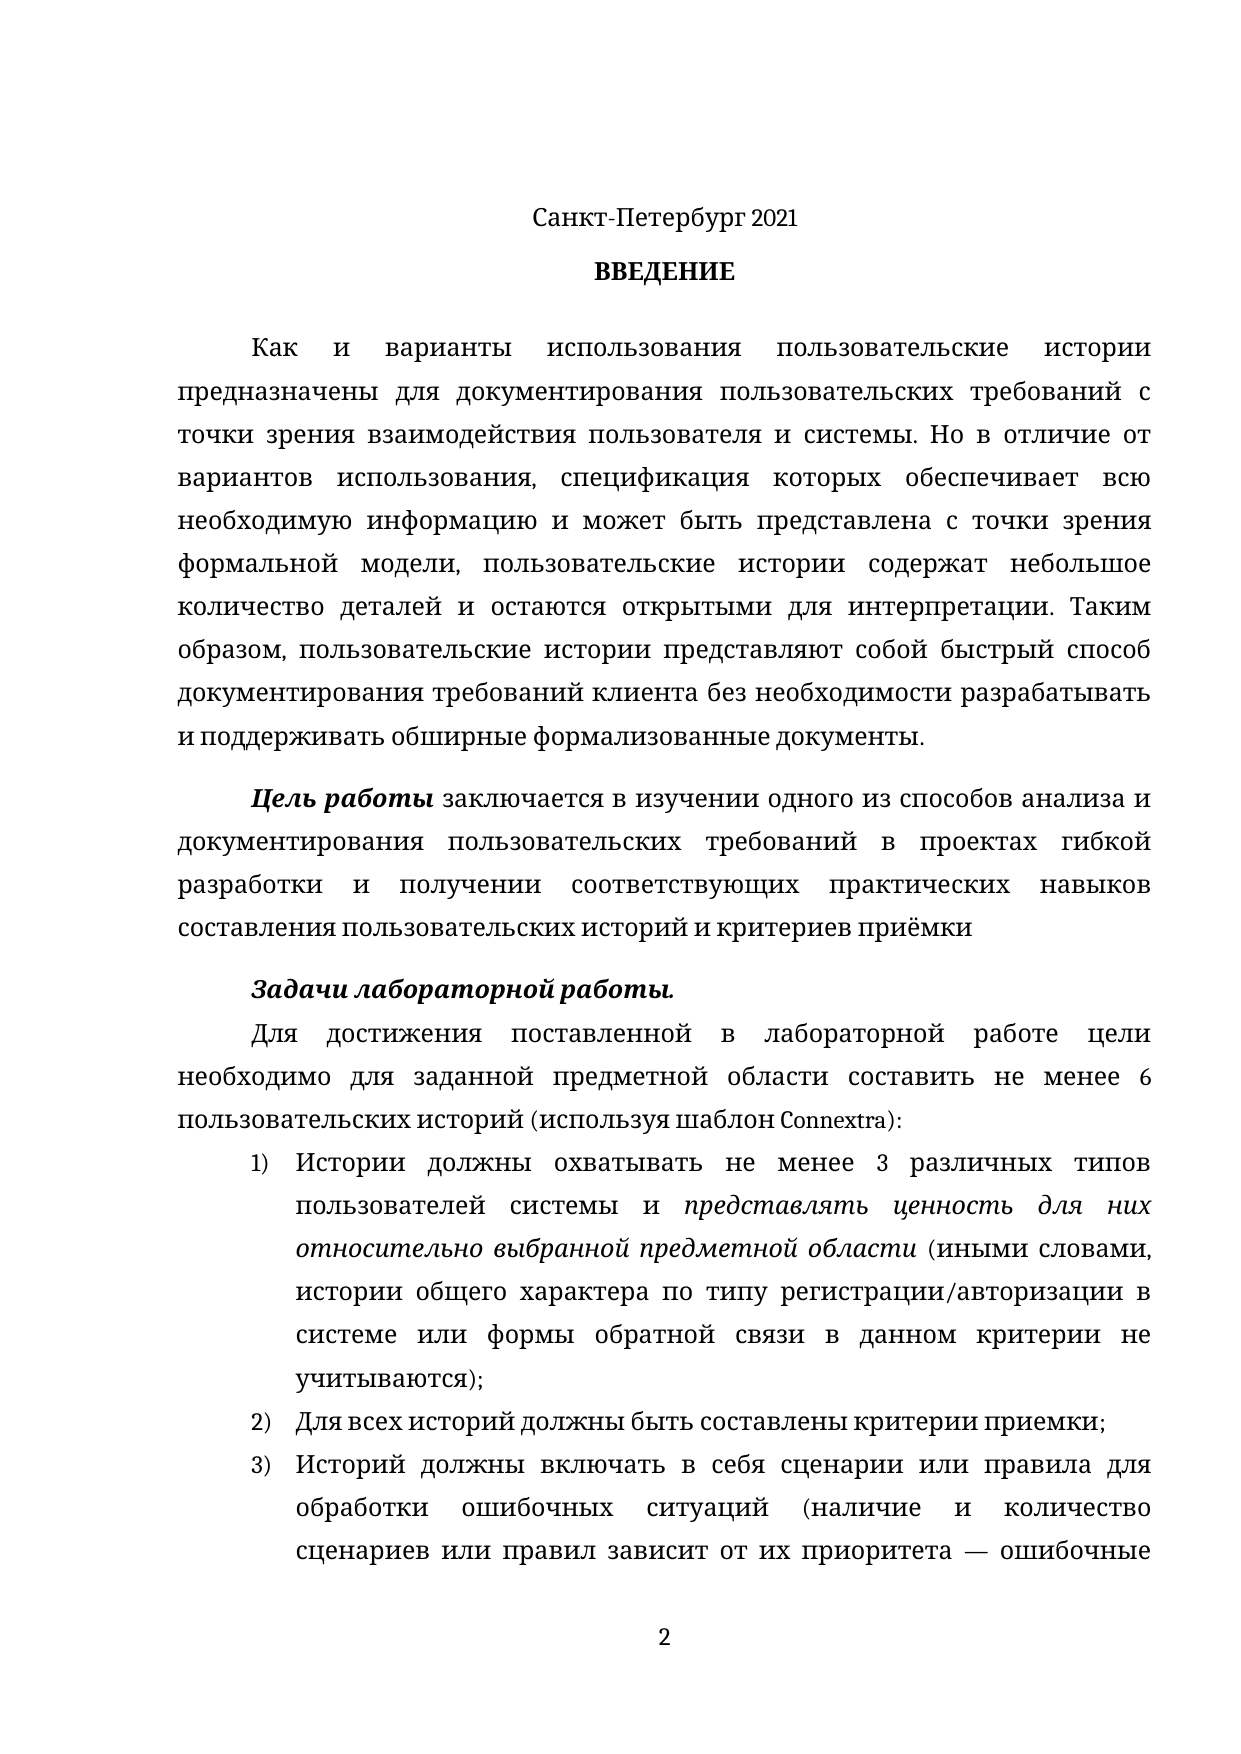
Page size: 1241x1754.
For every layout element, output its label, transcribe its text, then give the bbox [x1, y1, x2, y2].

list Для всех историй должны быть составлены критерии приемки; [251, 1408, 1152, 1436]
text Санкт-Петербург 2021 [177, 204, 1152, 233]
text ВВЕДЕНИЕ [177, 258, 1152, 287]
text Цель работы заключается в изучении одного из способов анализа и документирования пользовательских требований в проектах гибкой разработки и получении соответствующих практических навыков составления пользовательских историй и критериев приёмки [177, 785, 1152, 943]
list Истории должны охватывать не менее 3 различных типов пользователей системы и представлять ценность для них относительно выбранной предметной области (иными словами, истории общего характера по типу регистрации/авторизации в системе или формы обратной связи в данном критерии не учитываются); [251, 1149, 1152, 1393]
text Задачи лабораторной работы. [177, 976, 1152, 1005]
list Историй должны включать в себя сценарии или правила для обработки ошибочных ситуаций (наличие и количество сценариев или правил зависит от их приоритета — ошибочные [251, 1451, 1152, 1566]
text Как и варианты использования пользовательские истории предназначены для документирования пользовательских требований с точки зрения взаимодействия пользователя и системы. Но в отличие от вариантов использования, спецификация которых обеспечивает всю необходимую информацию и может быть представлена с точки зрения формальной модели, пользовательские истории содержат небольшое количество деталей и остаются открытыми для интерпретации. Таким образом, пользовательские истории представляют собой быстрый способ документирования требований клиента без необходимости разрабатывать и поддерживать обширные формализованные документы. [177, 334, 1152, 751]
text Для достижения поставленной в лабораторной работе цели необходимо для заданной предметной области составить не менее 6 пользовательских историй (используя шаблон Connextra): [177, 1019, 1152, 1134]
